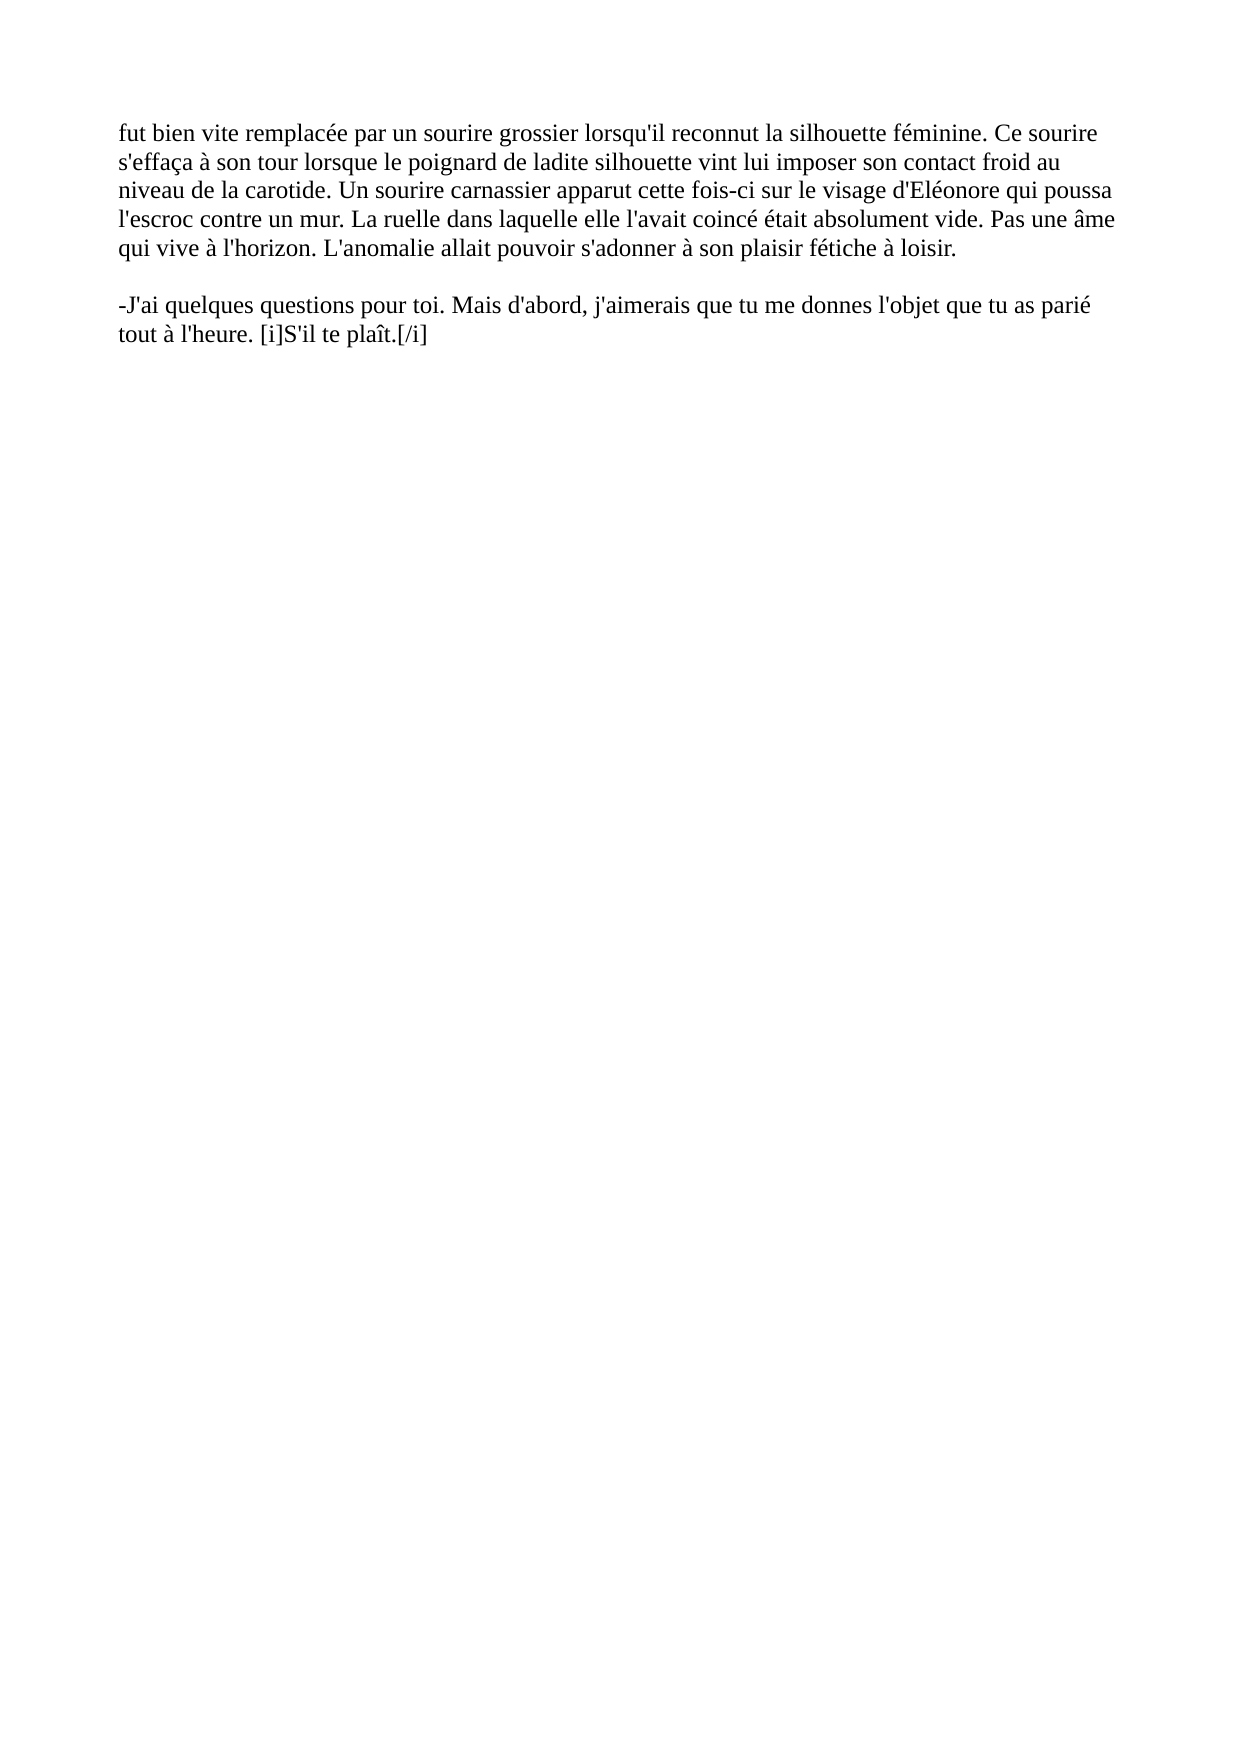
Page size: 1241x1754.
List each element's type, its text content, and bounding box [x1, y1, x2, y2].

text -J'ai quelques questions pour toi. Mais d'abord, j'aimerais que tu me donnes l'objet que tu as parié tout à l'heure. [i]S'il te plaît.[/i] [118, 291, 1122, 348]
text fut bien vite remplacée par un sourire grossier lorsqu'il reconnut la silhouette féminine. Ce sourire s'effaça à son tour lorsque le poignard de ladite silhouette vint lui imposer son contact froid au niveau de la carotide. Un sourire carnassier apparut cette fois-ci sur le visage d'Eléonore qui poussa l'escroc contre un mur. La ruelle dans laquelle elle l'avait coincé était absolument vide. Pas une âme qui vive à l'horizon. L'anomalie allait pouvoir s'adonner à son plaisir fétiche à loisir. [118, 118, 1122, 262]
